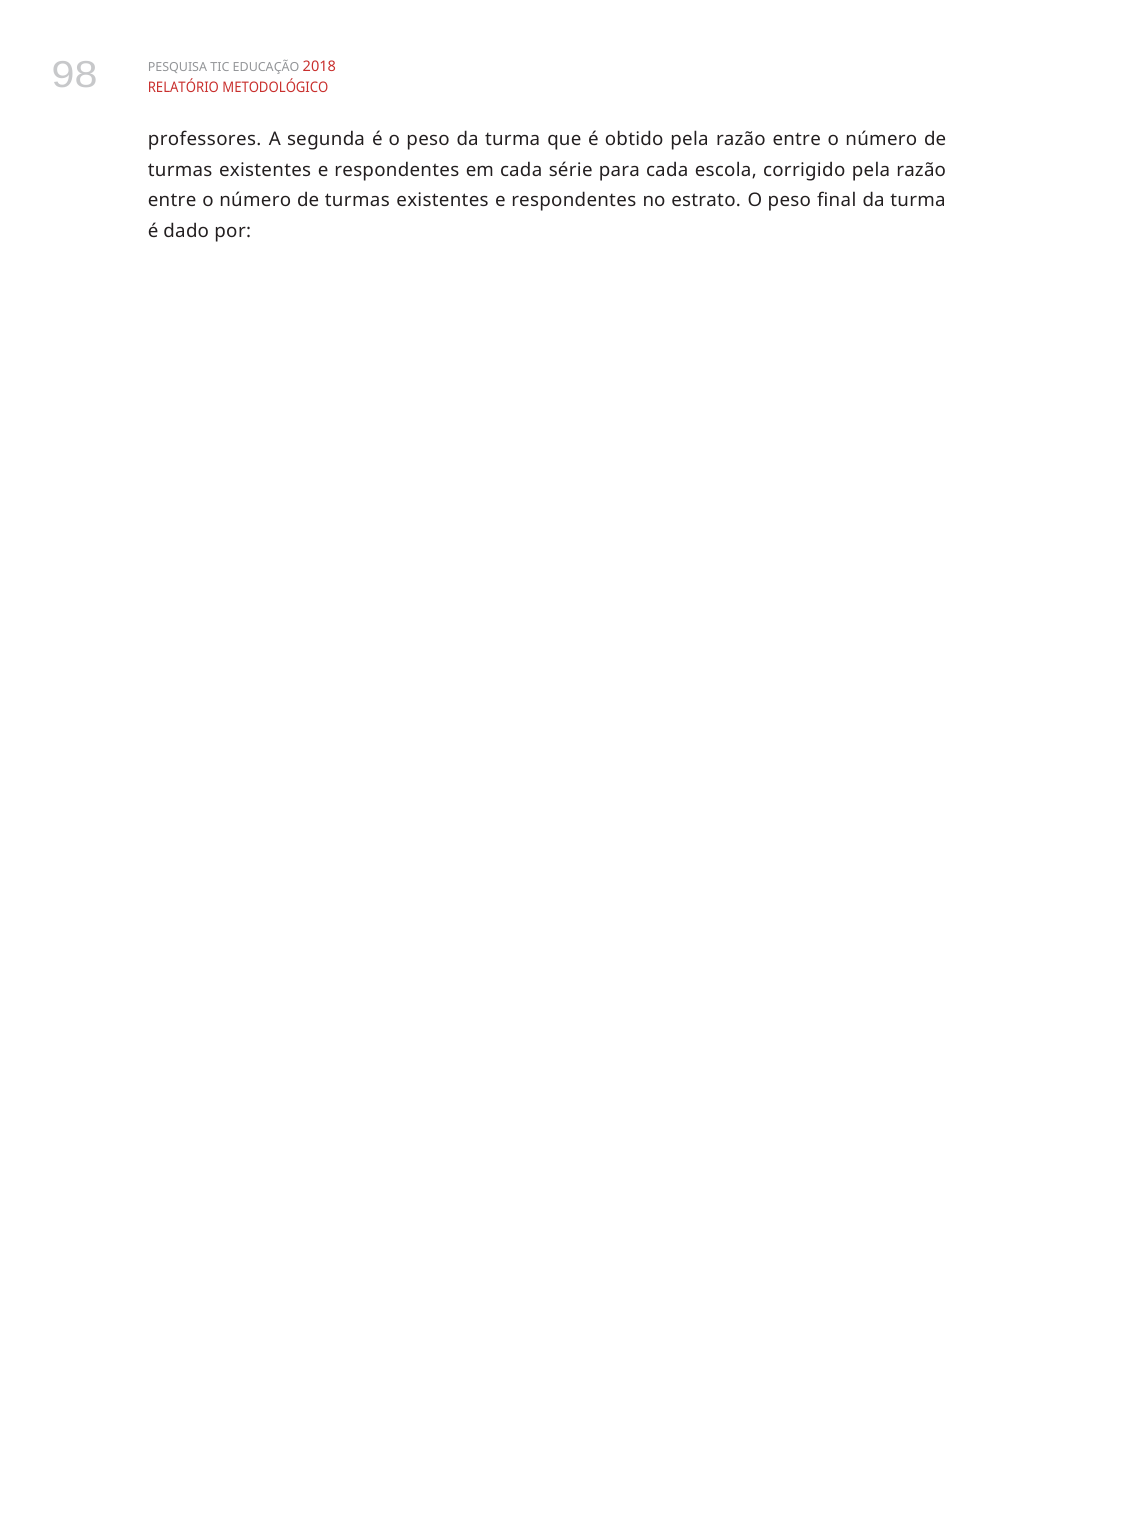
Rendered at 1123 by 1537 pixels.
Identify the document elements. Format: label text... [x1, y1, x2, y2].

text professores. A segunda é o peso da turma que é obtido pela razão entre o número de turmas existentes e respondentes em cada série para cada escola, corrigido pela razão entre o número de turmas existentes e respondentes no estrato. O peso final da turma é dado por: [148, 125, 946, 243]
